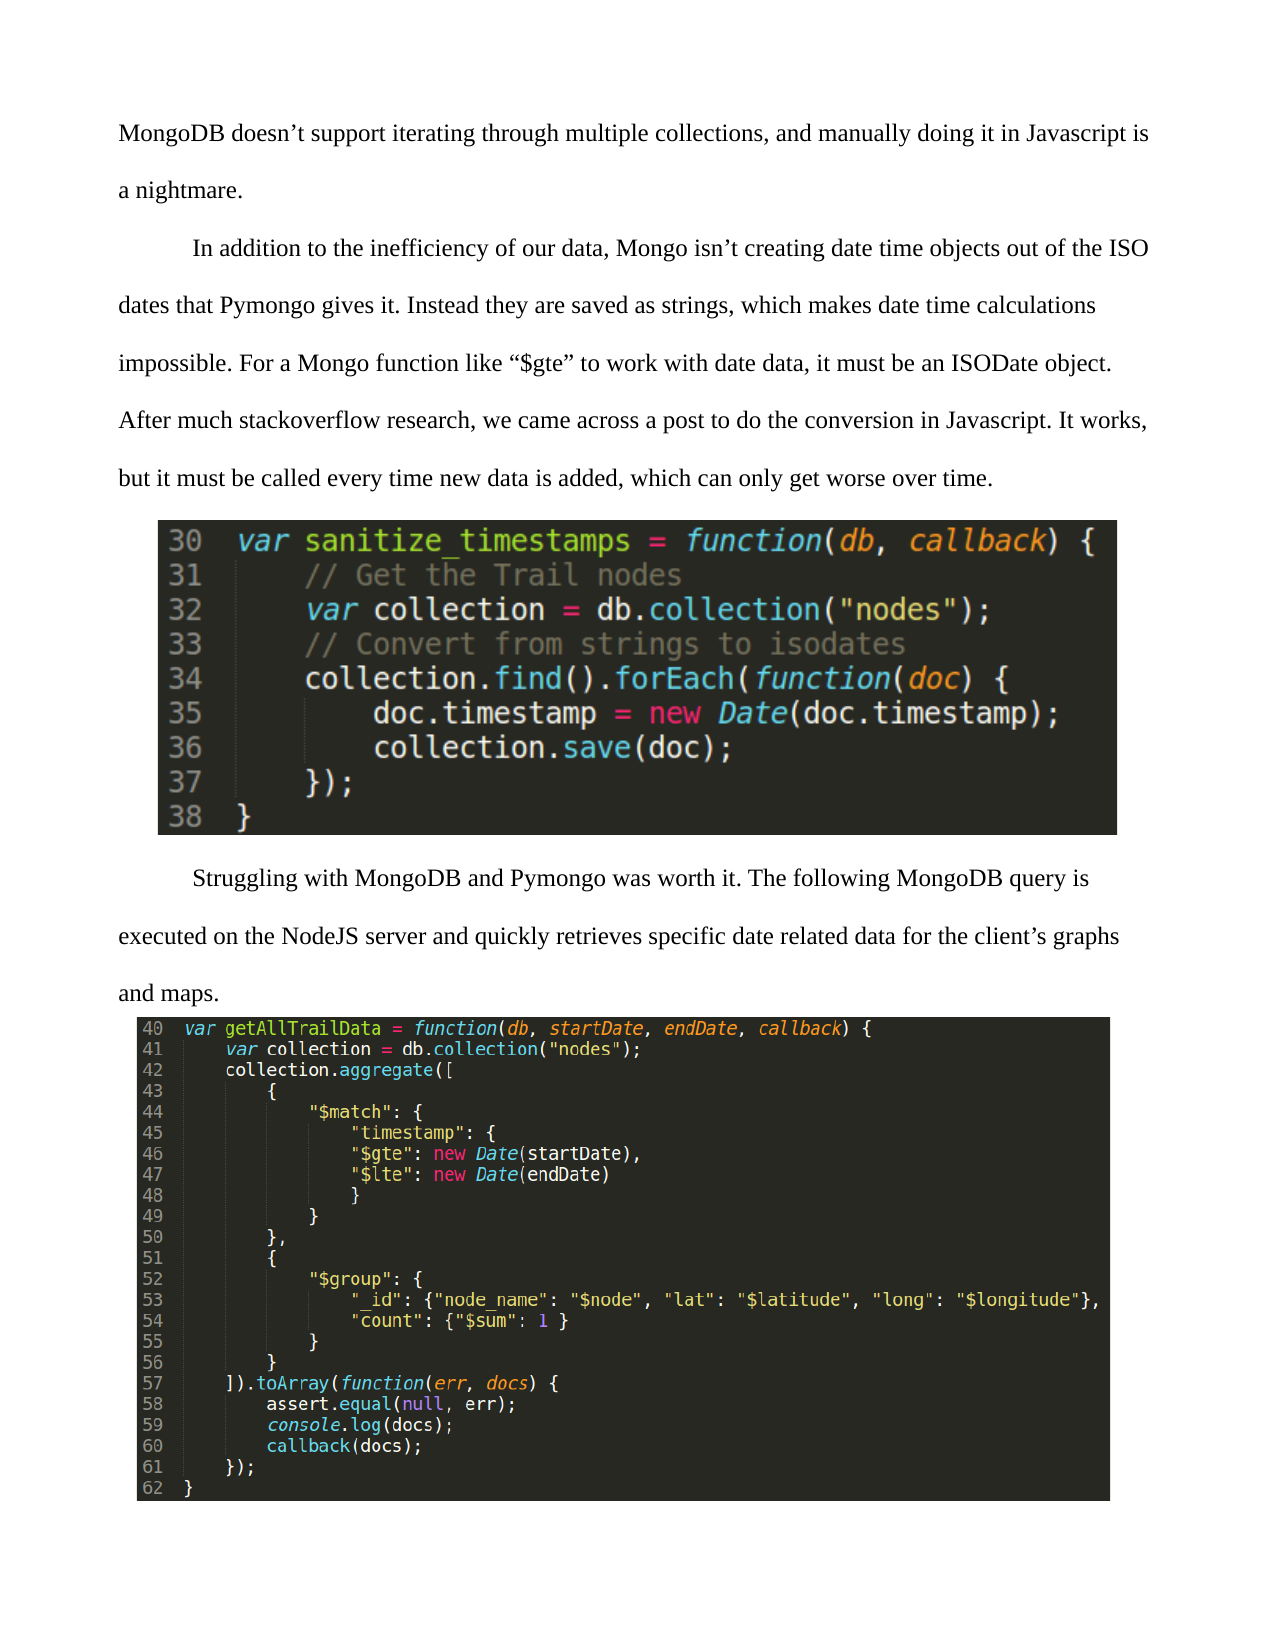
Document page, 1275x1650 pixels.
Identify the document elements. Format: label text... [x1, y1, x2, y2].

text In addition to the inefficiency of our data, Mongo isn’t creating date time objects out of the ISO dates that Pymongo gives it. Instead they are saved as strings, which makes date time calculations impossible. For a Mongo function like “$gte” to work with date data, it must be an ISODate object. After much stackoverflow research, we came across a post to do the conversion in Javascript. It works, but it must be called every time new data is added, which can only get worse over time. [118, 233, 1157, 492]
text Struggling with MongoDB and Pymongo was worth it. The following MongoDB query is executed on the NodeJS server and quickly retrieves specific date related data for the client’s graphs and maps. [118, 521, 1157, 1007]
picture [136, 1017, 1111, 1501]
text MongoDB doesn’t support iterating through multiple collections, and manually doing it in Javascript is a nightmare. [118, 118, 1157, 204]
picture [157, 520, 1118, 835]
